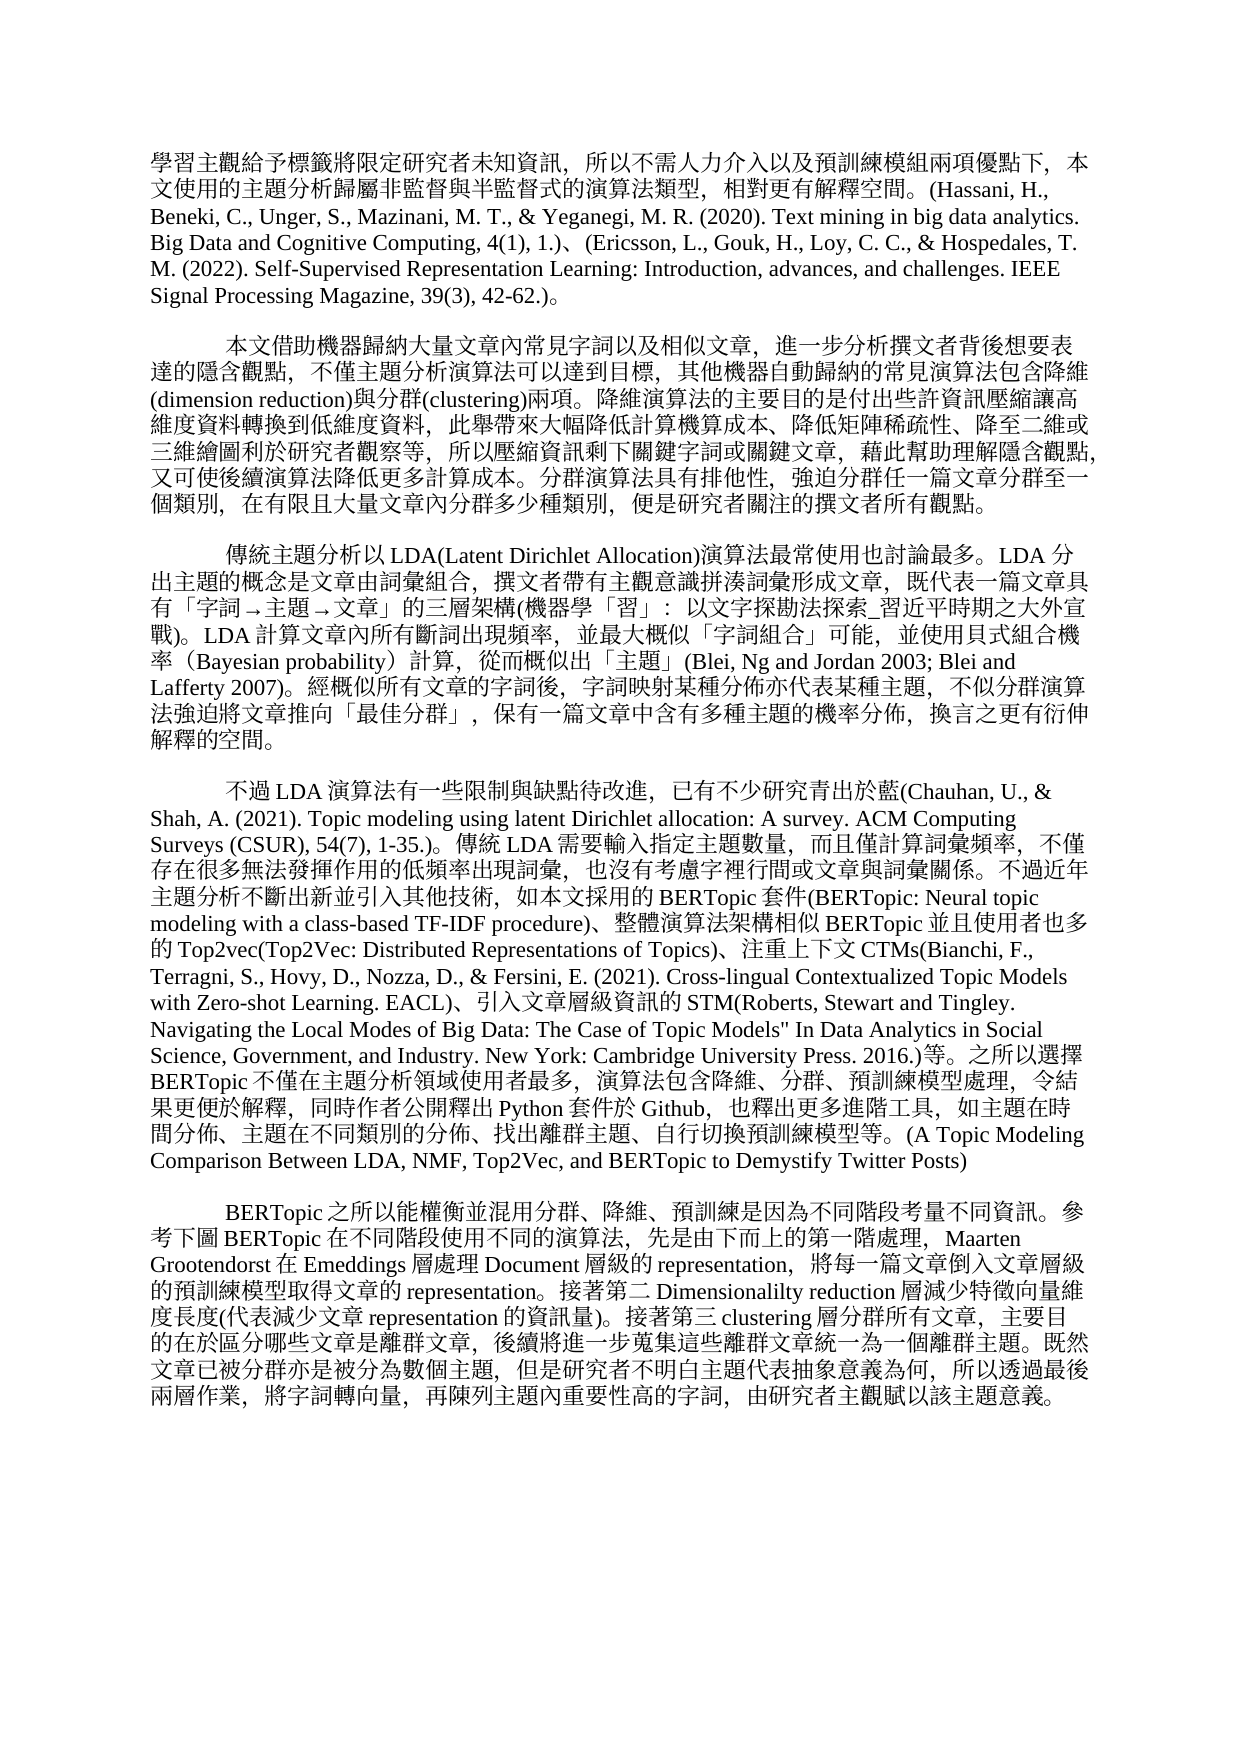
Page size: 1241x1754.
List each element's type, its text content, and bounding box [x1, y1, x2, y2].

text BERTopic之所以能權衡並混用分群、降維、預訓練是因為不同階段考量不同資訊。參考下圖BERTopic在不同階段使用不同的演算法，先是由下而上的第一階處理，Maarten Grootendorst在Emeddings層處理Document層級的representation，將每一篇文章倒入文章層級的預訓練模型取得文章的representation。接著第二Dimensionalilty reduction層減少特徵向量維度長度(代表減少文章representation的資訊量)。接著第三clustering層分群所有文章，主要目的在於區分哪些文章是離群文章，後續將進一步蒐集這些離群文章統一為一個離群主題。既然文章已被分群亦是被分為數個主題，但是研究者不明白主題代表抽象意義為何，所以透過最後兩層作業，將字詞轉向量，再陳列主題內重要性高的字詞，由研究者主觀賦以該主題意義。 [150, 1199, 1090, 1409]
text 傳統主題分析以LDA(Latent Dirichlet Allocation)演算法最常使用也討論最多。LDA 分出主題的概念是文章由詞彙組合，撰文者帶有主觀意識拼湊詞彙形成文章，既代表一篇文章具有「字詞→主題→文章」的三層架構(機器學「習」：以文字探勘法探索_習近平時期之大外宣戰)。LDA計算文章內所有斷詞出現頻率，並最大概似「字詞組合」可能，並使用貝式組合機率（Bayesian probability）計算，從而概似出「主題」(Blei, Ng and Jordan 2003; Blei and Lafferty 2007)。經概似所有文章的字詞後，字詞映射某種分佈亦代表某種主題，不似分群演算法強迫將文章推向「最佳分群」，保有一篇文章中含有多種主題的機率分佈，換言之更有衍伸解釋的空間。 [150, 543, 1090, 753]
text 不過LDA演算法有一些限制與缺點待改進，已有不少研究青出於藍(Chauhan, U., & Shah, A. (2021). Topic modeling using latent Dirichlet allocation: A survey. ACM Computing Surveys (CSUR), 54(7), 1-35.)。傳統LDA需要輸入指定主題數量，而且僅計算詞彙頻率，不僅存在很多無法發揮作用的低頻率出現詞彙，也沒有考慮字裡行間或文章與詞彙關係。不過近年主題分析不斷出新並引入其他技術，如本文採用的BERTopic套件(BERTopic: Neural topic modeling with a class-based TF-IDF procedure)、整體演算法架構相似BERTopic並且使用者也多的Top2vec(Top2Vec: Distributed Representations of Topics)、注重上下文CTMs(Bianchi, F., Terragni, S., Hovy, D., Nozza, D., & Fersini, E. (2021). Cross-lingual Contextualized Topic Models with Zero-shot Learning. EACL)、引入文章層級資訊的STM(Roberts, Stewart and Tingley. Navigating the Local Modes of Big Data: The Case of Topic Models" In Data Analytics in Social Science, Government, and Industry. New York: Cambridge University Press. 2016.)等。之所以選擇BERTopic不僅在主題分析領域使用者最多，演算法包含降維、分群、預訓練模型處理，令結果更便於解釋，同時作者公開釋出Python套件於Github，也釋出更多進階工具，如主題在時間分佈、主題在不同類別的分佈、找出離群主題、自行切換預訓練模型等。(A Topic Modeling Comparison Between LDA, NMF, Top2Vec, and BERTopic to Demystify Twitter Posts) [150, 778, 1090, 1174]
text 本文借助機器歸納大量文章內常見字詞以及相似文章，進一步分析撰文者背後想要表達的隱含觀點，不僅主題分析演算法可以達到目標，其他機器自動歸納的常見演算法包含降維(dimension reduction)與分群(clustering)兩項。降維演算法的主要目的是付出些許資訊壓縮讓高維度資料轉換到低維度資料，此舉帶來大幅降低計算機算成本、降低矩陣稀疏性、降至二維或三維繪圖利於研究者觀察等，所以壓縮資訊剩下關鍵字詞或關鍵文章，藉此幫助理解隱含觀點，又可使後續演算法降低更多計算成本。分群演算法具有排他性，強迫分群任一篇文章分群至一個類別，在有限且大量文章內分群多少種類別，便是研究者關注的撰文者所有觀點。 [150, 333, 1090, 518]
text 學習主觀給予標籤將限定研究者未知資訊，所以不需人力介入以及預訓練模組兩項優點下，本文使用的主題分析歸屬非監督與半監督式的演算法類型，相對更有解釋空間。(Hassani, H., Beneki, C., Unger, S., Mazinani, M. T., & Yeganegi, M. R. (2020). Text mining in big data analytics. Big Data and Cognitive Computing, 4(1), 1.)、(Ericsson, L., Gouk, H., Loy, C. C., & Hospedales, T. M. (2022). Self-Supervised Representation Learning: Introduction, advances, and challenges. IEEE Signal Processing Magazine, 39(3), 42-62.)。 [150, 150, 1090, 308]
